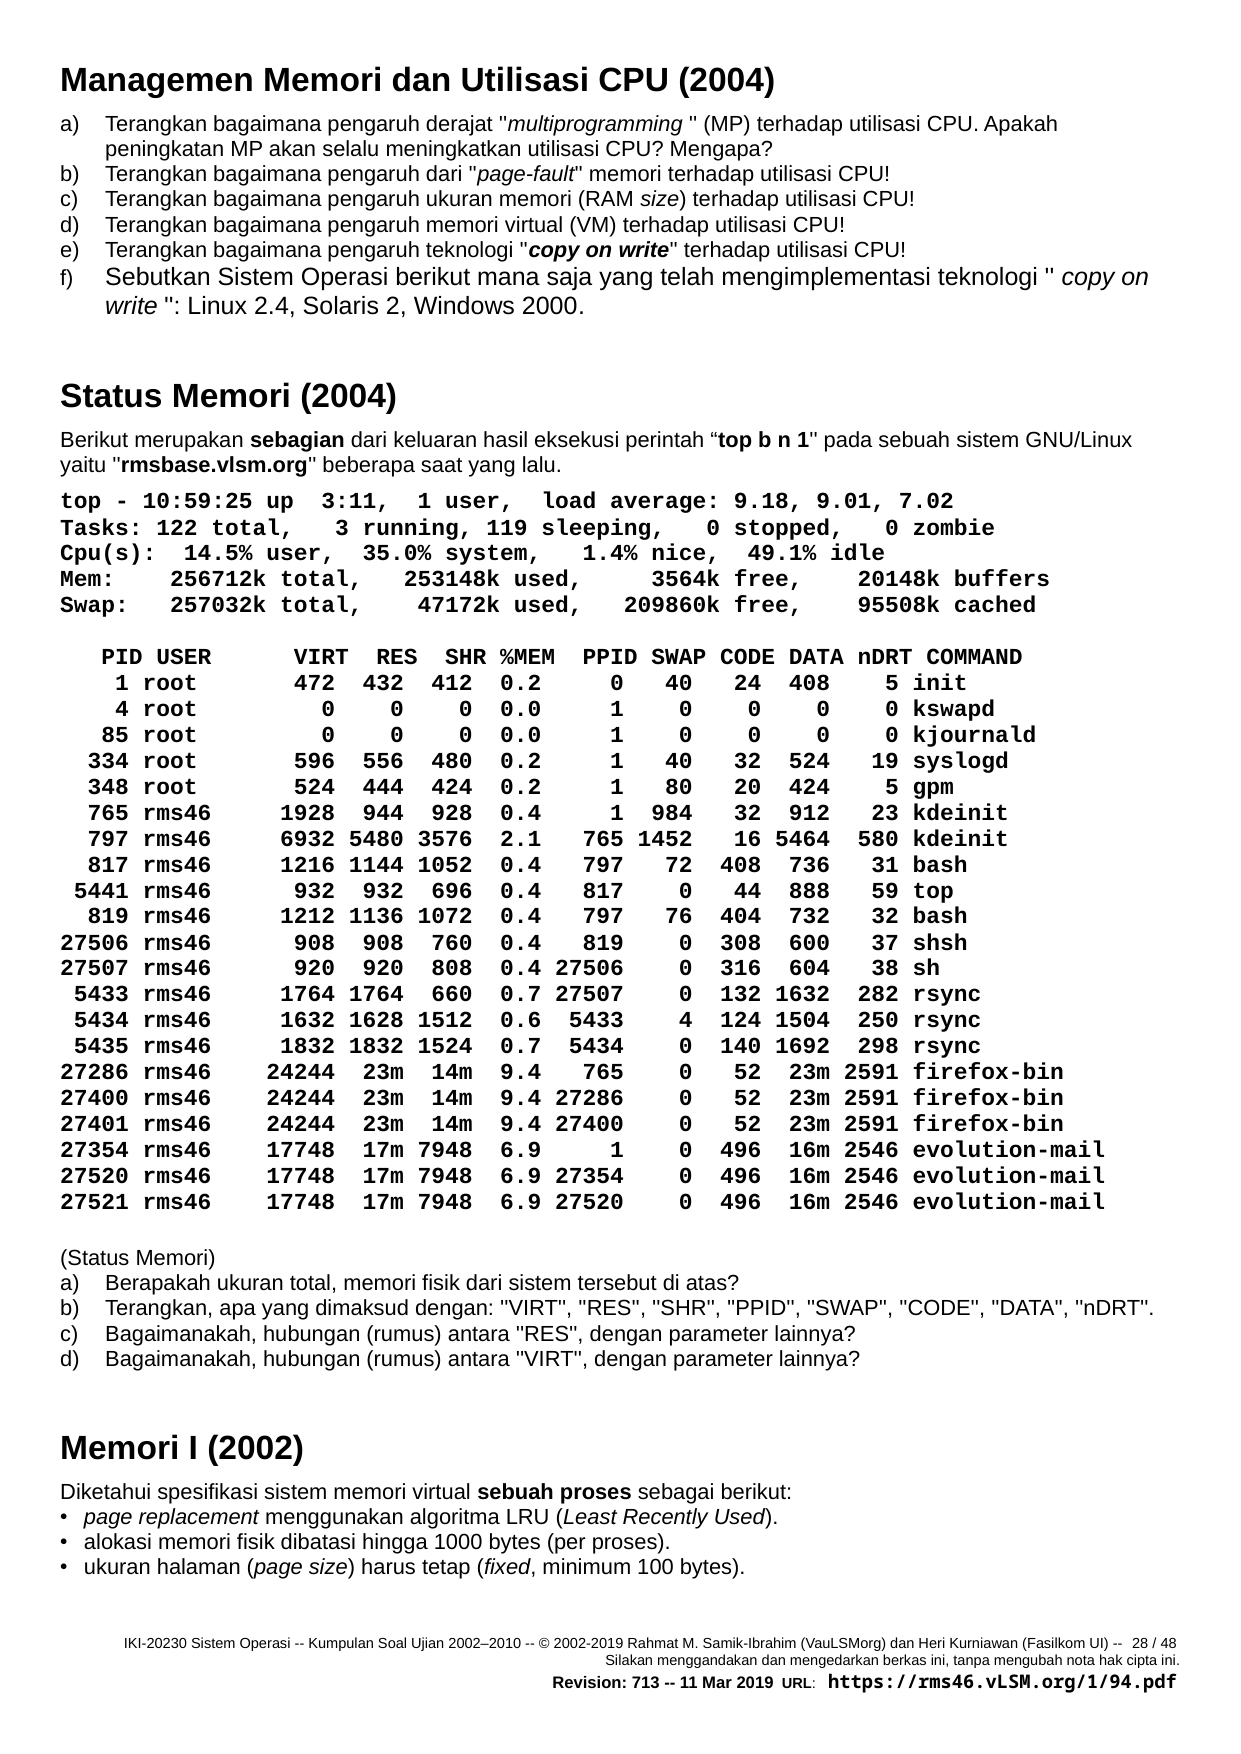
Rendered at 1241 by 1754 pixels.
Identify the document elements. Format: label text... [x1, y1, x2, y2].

text 1 root 472 432 412 0.2 0 40 24 408 5 init [60, 671, 1181, 697]
text 797 rms46 6932 5480 3576 2.1 765 1452 16 5464 580 kdeinit [60, 827, 1181, 853]
text Mem: 256712k total, 253148k used, 3564k free, 20148k buffers [60, 568, 1181, 594]
text 5435 rms46 1832 1832 1524 0.7 5434 0 140 1692 298 rsync [60, 1034, 1181, 1061]
list Terangkan bagaimana pengaruh teknologi ''copy on write'' terhadap utilisasi CPU! [60, 237, 1181, 262]
text 334 root 596 556 480 0.2 1 40 32 524 19 syslogd [60, 749, 1181, 775]
text top - 10:59:25 up 3:11, 1 user, load average: 9.18, 9.01, 7.02 [60, 490, 1181, 516]
text Swap: 257032k total, 47172k used, 209860k free, 95508k cached [60, 594, 1181, 619]
text 27520 rms46 17748 17m 7948 6.9 27354 0 496 16m 2546 evolution-mail [60, 1164, 1181, 1190]
list ukuran halaman (page size) harus tetap (fixed, minimum 100 bytes). [60, 1554, 1181, 1579]
text 4 root 0 0 0 0.0 1 0 0 0 0 kswapd [60, 697, 1181, 723]
subtitle Memori I (2002) [60, 1428, 1181, 1467]
text 765 rms46 1928 944 928 0.4 1 984 32 912 23 kdeinit [60, 801, 1181, 827]
text 5433 rms46 1764 1764 660 0.7 27507 0 132 1632 282 rsync [60, 983, 1181, 1009]
list Terangkan bagaimana pengaruh dari ''page-fault'' memori terhadap utilisasi CPU! [60, 161, 1181, 186]
list Bagaimanakah, hubungan (rumus) antara ''RES'', dengan parameter lainnya? [60, 1321, 1181, 1346]
subtitle Status Memori (2004) [60, 376, 1181, 415]
list Terangkan, apa yang dimaksud dengan: ''VIRT'', ''RES'', ''SHR'', ''PPID'', ''SWAP'', ''CODE'', ''DATA'', ''nDRT''. [60, 1295, 1181, 1321]
text 817 rms46 1216 1144 1052 0.4 797 72 408 736 31 bash [60, 853, 1181, 879]
text 819 rms46 1212 1136 1072 0.4 797 76 404 732 32 bash [60, 905, 1181, 931]
list Terangkan bagaimana pengaruh memori virtual (VM) terhadap utilisasi CPU! [60, 211, 1181, 237]
text Berikut merupakan sebagian dari keluaran hasil eksekusi perintah “top b n 1'' pada sebuah sistem GNU/Linux yaitu ''rmsbase.vlsm.org'' beberapa saat yang lalu. [60, 427, 1181, 477]
list Terangkan bagaimana pengaruh derajat ''multiprogramming '' (MP) terhadap utilisasi CPU. Apakah peningkatan MP akan selalu meningkatkan utilisasi CPU? Mengapa? [60, 111, 1181, 161]
text 5441 rms46 932 932 696 0.4 817 0 44 888 59 top [60, 879, 1181, 905]
list page replacement menggunakan algoritma LRU (Least Recently Used). [60, 1504, 1181, 1529]
text Cpu(s): 14.5% user, 35.0% system, 1.4% nice, 49.1% idle [60, 542, 1181, 568]
text 85 root 0 0 0 0.0 1 0 0 0 0 kjournald [60, 723, 1181, 749]
list Bagaimanakah, hubungan (rumus) antara ''VIRT'', dengan parameter lainnya? [60, 1346, 1181, 1371]
text 27521 rms46 17748 17m 7948 6.9 27520 0 496 16m 2546 evolution-mail [60, 1190, 1181, 1216]
text 27354 rms46 17748 17m 7948 6.9 1 0 496 16m 2546 evolution-mail [60, 1138, 1181, 1164]
text PID USER VIRT RES SHR %MEM PPID SWAP CODE DATA nDRT COMMAND [60, 646, 1181, 671]
text 348 root 524 444 424 0.2 1 80 20 424 5 gpm [60, 775, 1181, 801]
text 27507 rms46 920 920 808 0.4 27506 0 316 604 38 sh [60, 957, 1181, 983]
text 5434 rms46 1632 1628 1512 0.6 5433 4 124 1504 250 rsync [60, 1009, 1181, 1034]
text Diketahui spesifikasi sistem memori virtual sebuah proses sebagai berikut: [60, 1478, 1181, 1504]
list Berapakah ukuran total, memori fisik dari sistem tersebut di atas? [60, 1270, 1181, 1295]
text Tasks: 122 total, 3 running, 119 sleeping, 0 stopped, 0 zombie [60, 516, 1181, 542]
list Terangkan bagaimana pengaruh ukuran memori (RAM size) terhadap utilisasi CPU! [60, 186, 1181, 211]
list alokasi memori fisik dibatasi hingga 1000 bytes (per proses). [60, 1529, 1181, 1554]
text (Status Memori) [60, 1245, 1181, 1270]
text 27400 rms46 24244 23m 14m 9.4 27286 0 52 23m 2591 firefox-bin [60, 1086, 1181, 1112]
subtitle Managemen Memori dan Utilisasi CPU (2004) [60, 60, 1181, 99]
text 27286 rms46 24244 23m 14m 9.4 765 0 52 23m 2591 firefox-bin [60, 1061, 1181, 1086]
list Sebutkan Sistem Operasi berikut mana saja yang telah mengimplementasi teknologi '' copy on write '': Linux 2.4, Solaris 2, Windows 2000. [60, 262, 1181, 319]
text 27401 rms46 24244 23m 14m 9.4 27400 0 52 23m 2591 firefox-bin [60, 1112, 1181, 1138]
text 27506 rms46 908 908 760 0.4 819 0 308 600 37 shsh [60, 931, 1181, 957]
